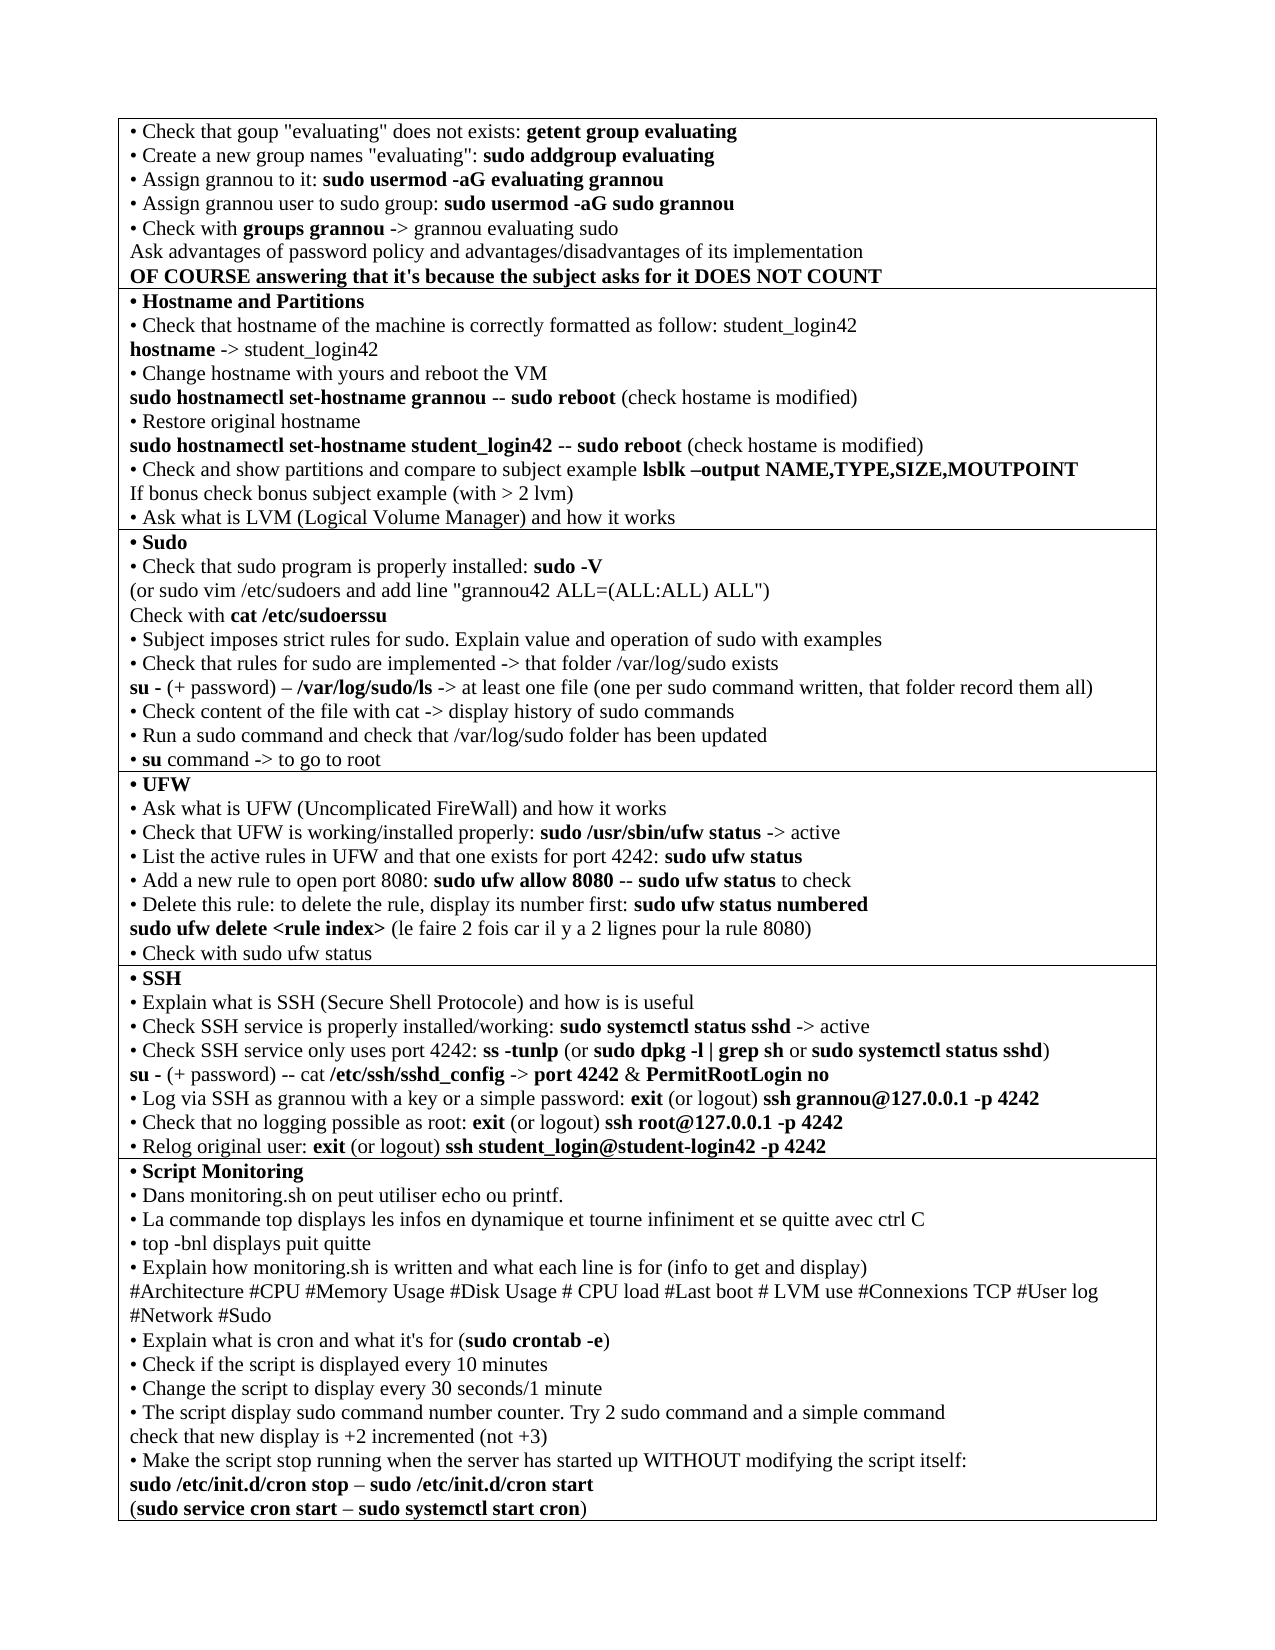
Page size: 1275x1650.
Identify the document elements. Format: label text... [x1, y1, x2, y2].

table_cell • Script Monitoring • Dans monitoring.sh on peut utiliser echo ou printf. • La commande top displays les infos en dynamique et tourne infiniment et se quitte avec ctrl C • top -bnl displays puit quitte • Explain how monitoring.sh is written and what each line is for (info to get and display) #Architecture #CPU #Memory Usage #Disk Usage # CPU load #Last boot # LVM use #Connexions TCP #User log #Network #Sudo • Explain what is cron and what it's for (sudo crontab -e) • Check if the script is displayed every 10 minutes • Change the script to display every 30 seconds/1 minute • The script display sudo command number counter. Try 2 sudo command and a simple command check that new display is +2 incremented (not +3) • Make the script stop running when the server has started up WITHOUT modifying the script itself: sudo /etc/init.d/cron stop – sudo /etc/init.d/cron start (sudo service cron start – sudo systemctl start cron) [119, 1159, 1156, 1520]
table_cell • Sudo • Check that sudo program is properly installed: sudo -V (or sudo vim /etc/sudoers and add line "grannou42 ALL=(ALL:ALL) ALL") Check with cat /etc/sudoerssu • Subject imposes strict rules for sudo. Explain value and operation of sudo with examples • Check that rules for sudo are implemented -> that folder /var/log/sudo exists su - (+ password) – /var/log/sudo/ls -> at least one file (one per sudo command written, that folder record them all) • Check content of the file with cat -> display history of sudo commands • Run a sudo command and check that /var/log/sudo folder has been updated • su command -> to go to root [119, 530, 1156, 771]
table_cell • Check that goup "evaluating" does not exists: getent group evaluating • Create a new group names "evaluating": sudo addgroup evaluating • Assign grannou to it: sudo usermod -aG evaluating grannou • Assign grannou user to sudo group: sudo usermod -aG sudo grannou • Check with groups grannou -> grannou evaluating sudo Ask advantages of password policy and advantages/disadvantages of its implementation OF COURSE answering that it's because the subject asks for it DOES NOT COUNT [119, 119, 1156, 288]
table_cell • UFW • Ask what is UFW (Uncomplicated FireWall) and how it works • Check that UFW is working/installed properly: sudo /usr/sbin/ufw status -> active • List the active rules in UFW and that one exists for port 4242: sudo ufw status • Add a new rule to open port 8080: sudo ufw allow 8080 -- sudo ufw status to check • Delete this rule: to delete the rule, display its number first: sudo ufw status numbered sudo ufw delete <rule index> (le faire 2 fois car il y a 2 lignes pour la rule 8080) • Check with sudo ufw status [119, 772, 1156, 964]
table_cell • Hostname and Partitions • Check that hostname of the machine is correctly formatted as follow: student_login42 hostname -> student_login42 • Change hostname with yours and reboot the VM sudo hostnamectl set-hostname grannou -- sudo reboot (check hostame is modified) • Restore original hostname sudo hostnamectl set-hostname student_login42 -- sudo reboot (check hostame is modified) • Check and show partitions and compare to subject example lsblk –output NAME,TYPE,SIZE,MOUTPOINT If bonus check bonus subject example (with > 2 lvm) • Ask what is LVM (Logical Volume Manager) and how it works [119, 289, 1156, 529]
table_cell • SSH • Explain what is SSH (Secure Shell Protocole) and how is is useful • Check SSH service is properly installed/working: sudo systemctl status sshd -> active • Check SSH service only uses port 4242: ss -tunlp (or sudo dpkg -l | grep sh or sudo systemctl status sshd) su - (+ password) -- cat /etc/ssh/sshd_config -> port 4242 & PermitRootLogin no • Log via SSH as grannou with a key or a simple password: exit (or logout) ssh grannou@127.0.0.1 -p 4242 • Check that no logging possible as root: exit (or logout) ssh root@127.0.0.1 -p 4242 • Relog original user: exit (or logout) ssh student_login@student-login42 -p 4242 [119, 966, 1156, 1158]
